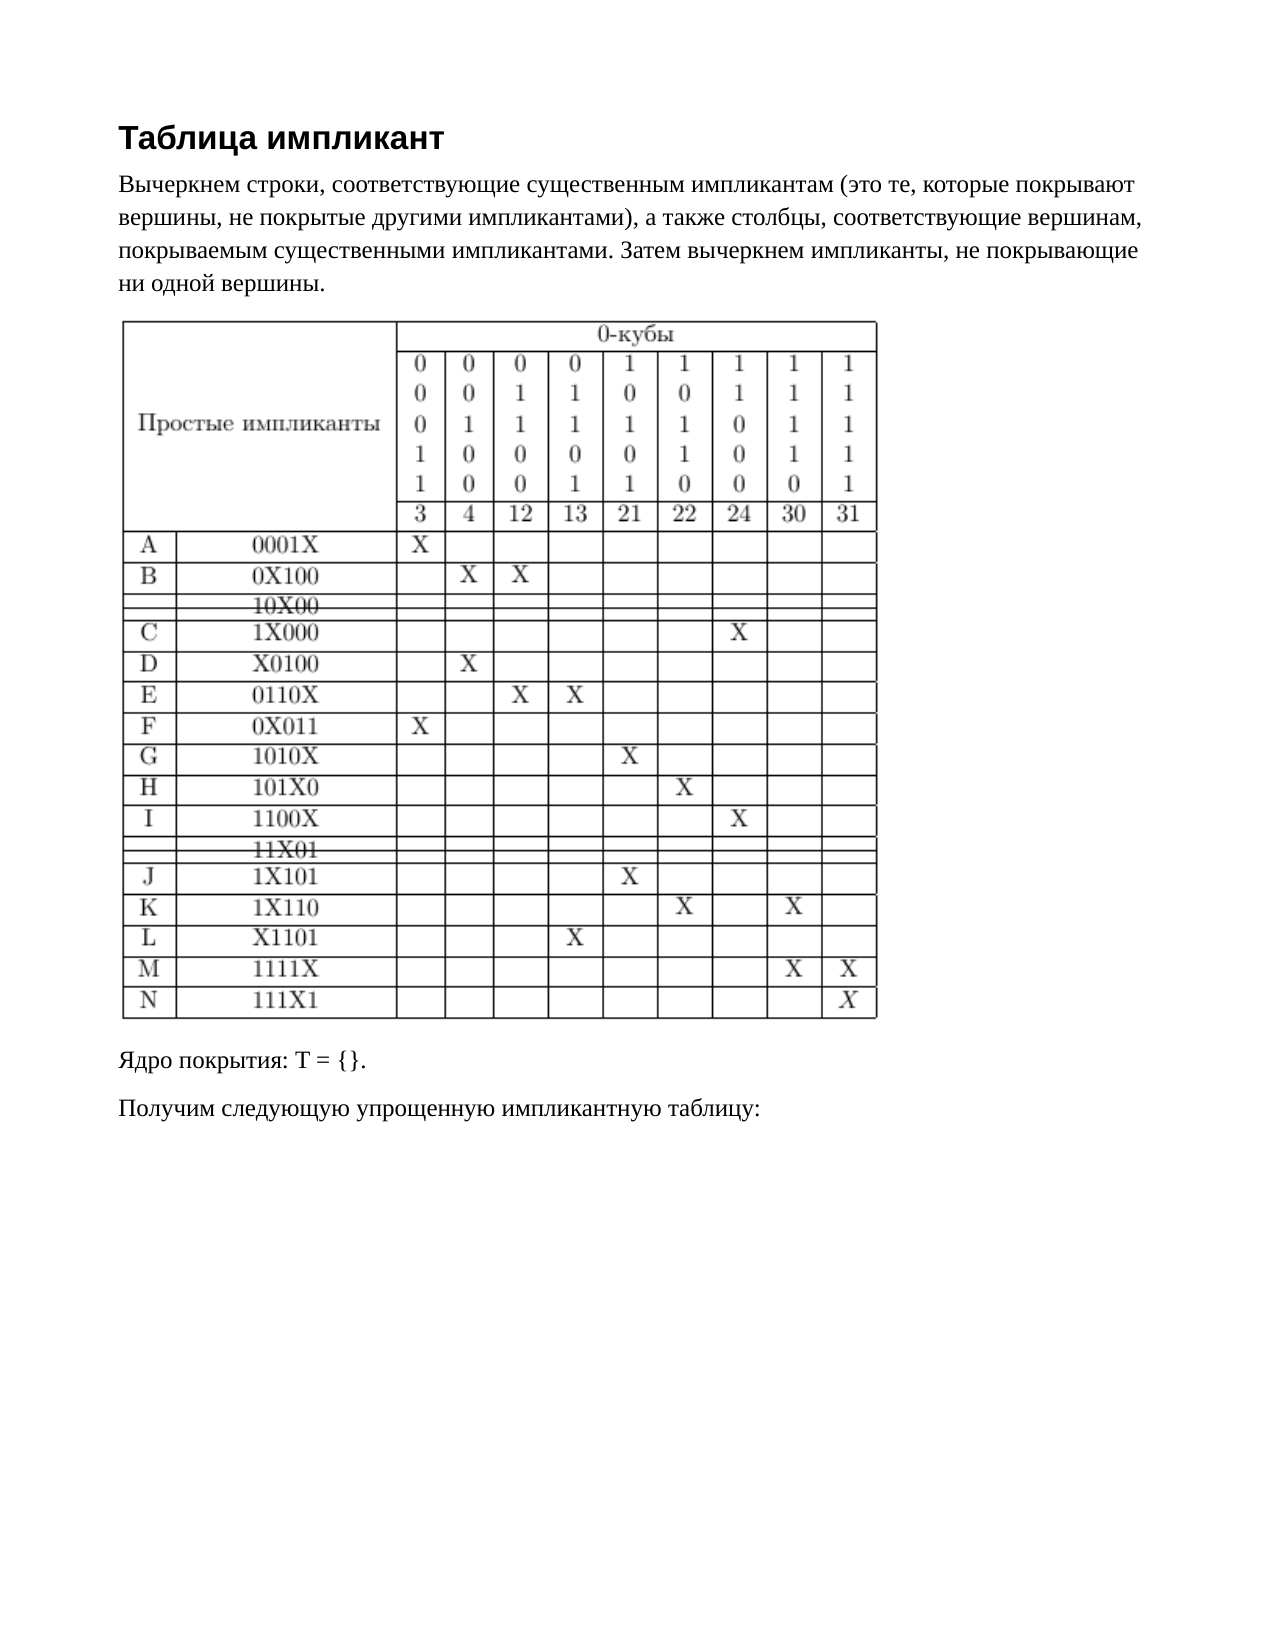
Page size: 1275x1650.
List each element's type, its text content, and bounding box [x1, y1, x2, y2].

subtitle Таблица импликант [118, 118, 1157, 157]
text Получим следующую упрощенную импликантную таблицу: [118, 1093, 1157, 1122]
text Ядро покрытия: T = {}. [118, 1045, 1157, 1074]
text Вычеркнем строки, соответствующие существенным импликантам (это те, которые покрывают вершины, не покрытые другими импликантами), а также столбцы, соответствующие вершинам, покрываемым существенными импликантами. Затем вычеркнем импликанты, не покрывающие ни одной вершины. [118, 169, 1157, 297]
picture [118, 315, 884, 1027]
